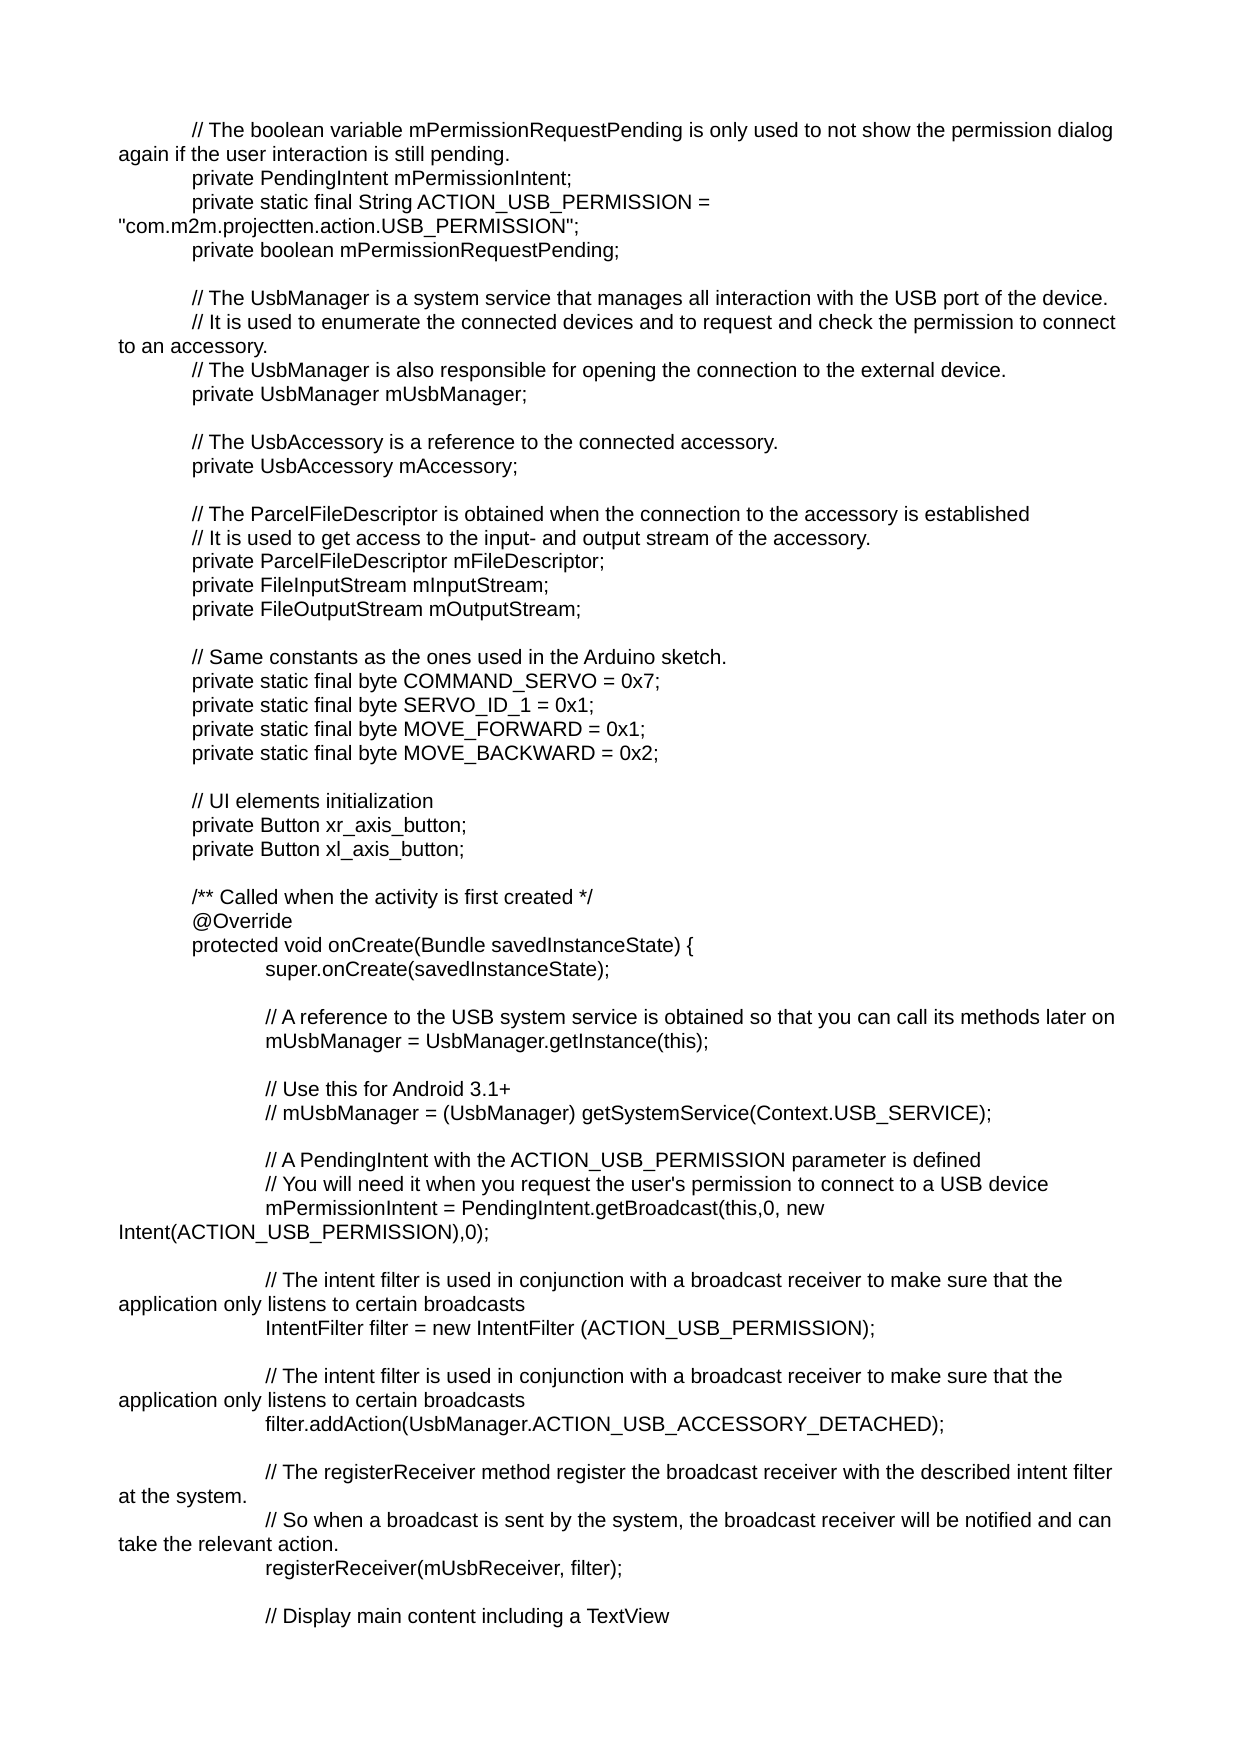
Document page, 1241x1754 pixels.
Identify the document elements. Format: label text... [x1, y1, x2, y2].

text private static final byte MOVE_BACKWARD = 0x2; [118, 741, 1122, 765]
text protected void onCreate(Bundle savedInstanceState) { [118, 933, 1122, 957]
text // Same constants as the ones used in the Arduino sketch. [118, 645, 1122, 669]
text private boolean mPermissionRequestPending; [118, 238, 1122, 262]
text filter.addAction(UsbManager.ACTION_USB_ACCESSORY_DETACHED); [118, 1412, 1122, 1436]
text // You will need it when you request the user's permission to connect to a USB device [118, 1172, 1122, 1196]
text // It is used to get access to the input- and output stream of the accessory. [118, 525, 1122, 549]
text mUsbManager = UsbManager.getInstance(this); [118, 1028, 1122, 1052]
text private static final byte SERVO_ID_1 = 0x1; [118, 693, 1122, 717]
text private static final byte MOVE_FORWARD = 0x1; [118, 717, 1122, 741]
text private FileInputStream mInputStream; [118, 573, 1122, 597]
text // Display main content including a TextView [118, 1603, 1122, 1627]
text private UsbManager mUsbManager; [118, 382, 1122, 406]
text private FileOutputStream mOutputStream; [118, 597, 1122, 621]
text private static final String ACTION_USB_PERMISSION = "com.m2m.projectten.action.USB_PERMISSION"; [118, 190, 1122, 238]
text // The UsbManager is also responsible for opening the connection to the external device. [118, 358, 1122, 382]
text @Override [118, 909, 1122, 933]
text // mUsbManager = (UsbManager) getSystemService(Context.USB_SERVICE); [118, 1100, 1122, 1124]
text // A PendingIntent with the ACTION_USB_PERMISSION parameter is defined [118, 1148, 1122, 1172]
text private UsbAccessory mAccessory; [118, 453, 1122, 477]
text private Button xl_axis_button; [118, 837, 1122, 861]
text private ParcelFileDescriptor mFileDescriptor; [118, 549, 1122, 573]
text // Use this for Android 3.1+ [118, 1076, 1122, 1100]
text // It is used to enumerate the connected devices and to request and check the permission to connect to an accessory. [118, 310, 1122, 358]
text // The intent filter is used in conjunction with a broadcast receiver to make sure that the application only listens to certain broadcasts [118, 1268, 1122, 1316]
text IntentFilter filter = new IntentFilter (ACTION_USB_PERMISSION); [118, 1316, 1122, 1340]
text // UI elements initialization [118, 789, 1122, 813]
text // So when a broadcast is sent by the system, the broadcast receiver will be notified and can take the relevant action. [118, 1508, 1122, 1556]
text // A reference to the USB system service is obtained so that you can call its methods later on [118, 1004, 1122, 1028]
text super.onCreate(savedInstanceState); [118, 957, 1122, 981]
text mPermissionIntent = PendingIntent.getBroadcast(this,0, new Intent(ACTION_USB_PERMISSION),0); [118, 1196, 1122, 1244]
text private PendingIntent mPermissionIntent; [118, 166, 1122, 190]
text // The boolean variable mPermissionRequestPending is only used to not show the permission dialog again if the user interaction is still pending. [118, 118, 1122, 166]
text // The UsbManager is a system service that manages all interaction with the USB port of the device. [118, 286, 1122, 310]
text // The ParcelFileDescriptor is obtained when the connection to the accessory is established [118, 501, 1122, 525]
text // The registerReceiver method register the broadcast receiver with the described intent filter at the system. [118, 1460, 1122, 1508]
text // The UsbAccessory is a reference to the connected accessory. [118, 429, 1122, 453]
text private static final byte COMMAND_SERVO = 0x7; [118, 669, 1122, 693]
text private Button xr_axis_button; [118, 813, 1122, 837]
text /** Called when the activity is first created */ [118, 885, 1122, 909]
text // The intent filter is used in conjunction with a broadcast receiver to make sure that the application only listens to certain broadcasts [118, 1364, 1122, 1412]
text registerReceiver(mUsbReceiver, filter); [118, 1556, 1122, 1579]
